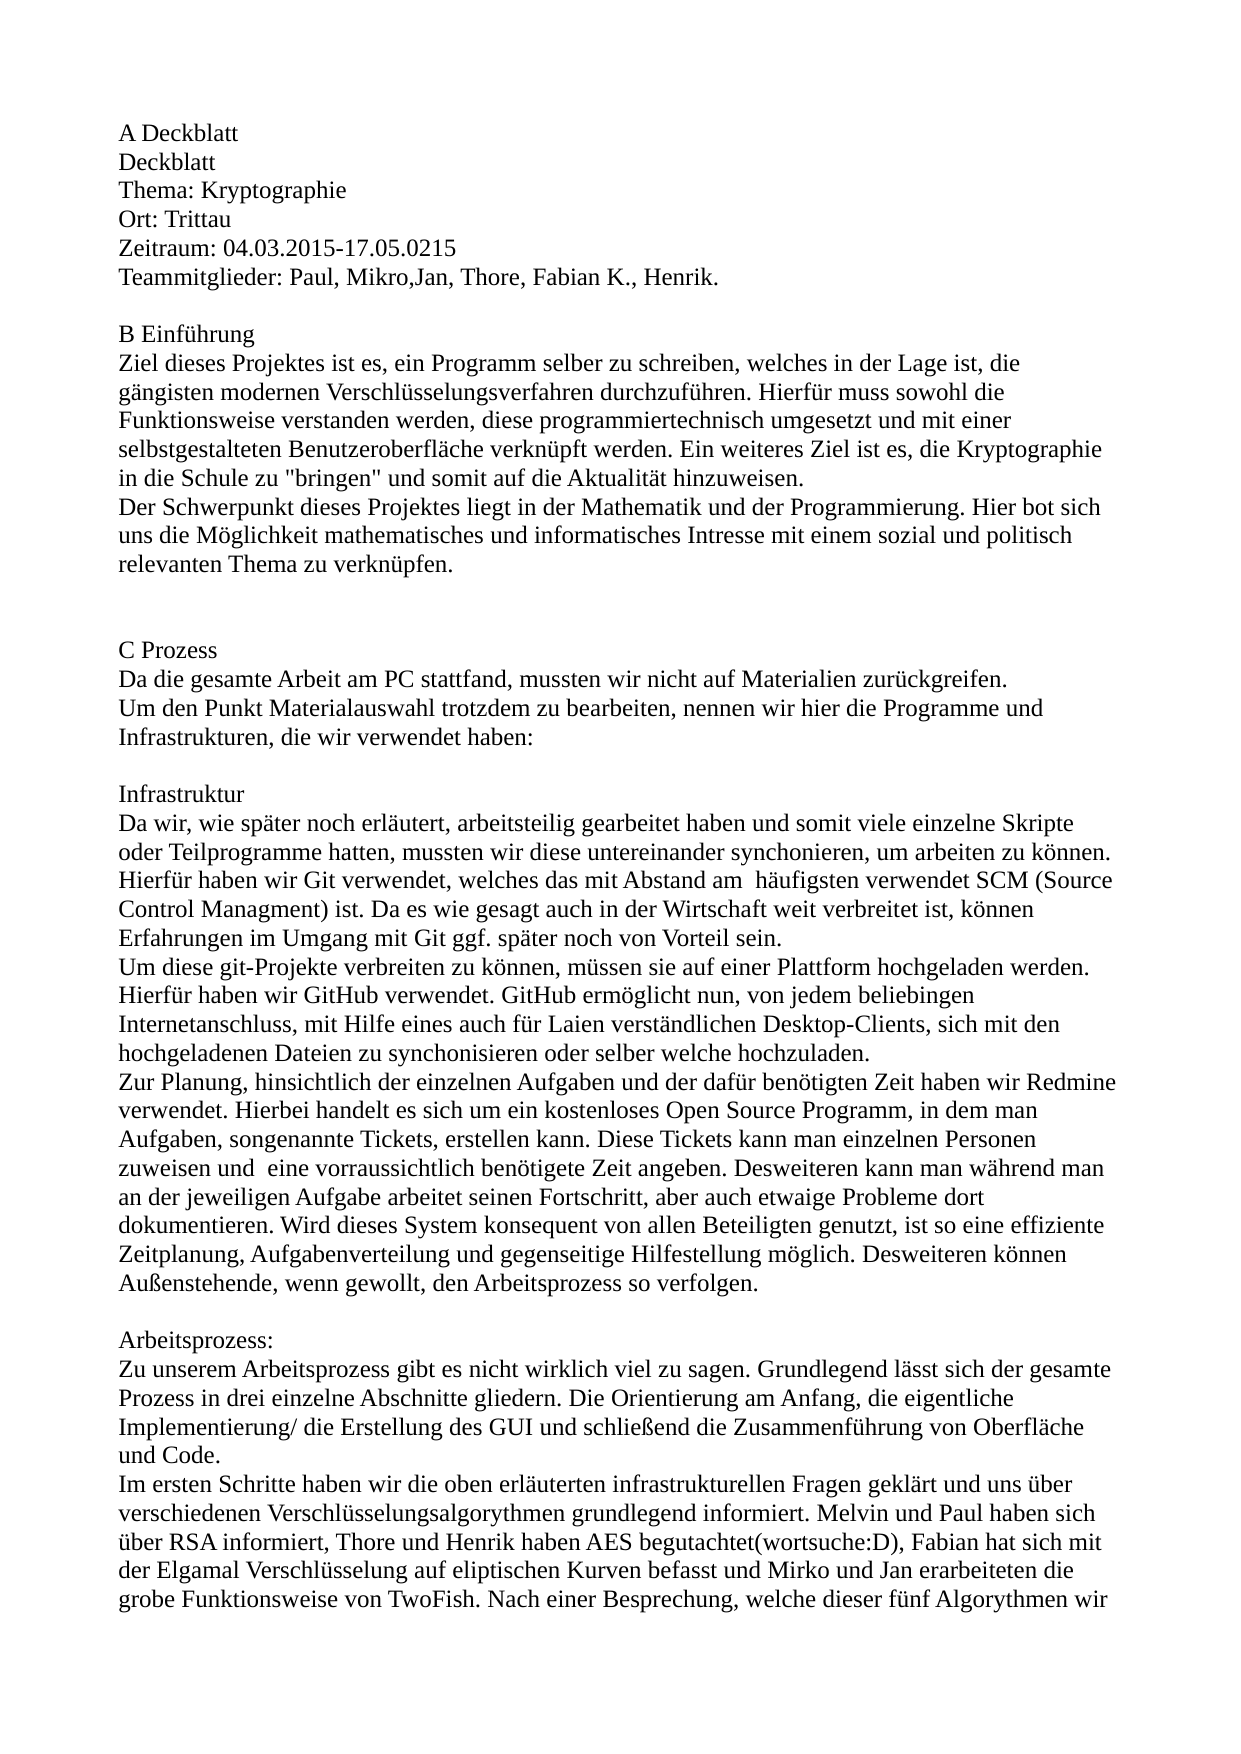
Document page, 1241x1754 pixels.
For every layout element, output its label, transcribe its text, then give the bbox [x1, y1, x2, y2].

text C Prozess [118, 636, 1122, 664]
text Der Schwerpunkt dieses Projektes liegt in der Mathematik und der Programmierung. Hier bot sich uns die Möglichkeit mathematisches und informatisches Intresse mit einem sozial und politisch relevanten Thema zu verknüpfen. [118, 492, 1122, 578]
text Zeitraum: 04.03.2015-17.05.0215 [118, 233, 1122, 262]
text Da wir, wie später noch erläutert, arbeitsteilig gearbeitet haben und somit viele einzelne Skripte oder Teilprogramme hatten, mussten wir diese untereinander synchonieren, um arbeiten zu können. Hierfür haben wir Git verwendet, welches das mit Abstand am häufigsten verwendet SCM (Source Control Managment) ist. Da es wie gesagt auch in der Wirtschaft weit verbreitet ist, können Erfahrungen im Umgang mit Git ggf. später noch von Vorteil sein. [118, 808, 1122, 952]
text Um den Punkt Materialauswahl trotzdem zu bearbeiten, nennen wir hier die Programme und Infrastrukturen, die wir verwendet haben: [118, 693, 1122, 751]
text Ziel dieses Projektes ist es, ein Programm selber zu schreiben, welches in der Lage ist, die gängisten modernen Verschlüsselungsverfahren durchzuführen. Hierfür muss sowohl die Funktionsweise verstanden werden, diese programmiertechnisch umgesetzt und mit einer selbstgestalteten Benutzeroberfläche verknüpft werden. Ein weiteres Ziel ist es, die Kryptographie in die Schule zu "bringen" und somit auf die Aktualität hinzuweisen. [118, 348, 1122, 492]
text Da die gesamte Arbeit am PC stattfand, mussten wir nicht auf Materialien zurückgreifen. [118, 664, 1122, 693]
text Um diese git-Projekte verbreiten zu können, müssen sie auf einer Plattform hochgeladen werden. Hierfür haben wir GitHub verwendet. GitHub ermöglicht nun, von jedem beliebingen Internetanschluss, mit Hilfe eines auch für Laien verständlichen Desktop-Clients, sich mit den hochgeladenen Dateien zu synchonisieren oder selber welche hochzuladen. [118, 952, 1122, 1067]
text A Deckblatt [118, 118, 1122, 147]
text Zur Planung, hinsichtlich der einzelnen Aufgaben und der dafür benötigten Zeit haben wir Redmine verwendet. Hierbei handelt es sich um ein kostenloses Open Source Programm, in dem man Aufgaben, songenannte Tickets, erstellen kann. Diese Tickets kann man einzelnen Personen zuweisen und eine vorraussichtlich benötigete Zeit angeben. Desweiteren kann man während man an der jeweiligen Aufgabe arbeitet seinen Fortschritt, aber auch etwaige Probleme dort dokumentieren. Wird dieses System konsequent von allen Beteiligten genutzt, ist so eine effiziente Zeitplanung, Aufgabenverteilung und gegenseitige Hilfestellung möglich. Desweiteren können Außenstehende, wenn gewollt, den Arbeitsprozess so verfolgen. [118, 1067, 1122, 1297]
text Ort: Trittau [118, 204, 1122, 233]
text Infrastruktur [118, 779, 1122, 808]
text Teammitglieder: Paul, Mikro,Jan, Thore, Fabian K., Henrik. [118, 262, 1122, 291]
text Thema: Kryptographie [118, 176, 1122, 204]
text Zu unserem Arbeitsprozess gibt es nicht wirklich viel zu sagen. Grundlegend lässt sich der gesamte Prozess in drei einzelne Abschnitte gliedern. Die Orientierung am Anfang, die eigentliche Implementierung/ die Erstellung des GUI und schließend die Zusammenführung von Oberfläche und Code. [118, 1354, 1122, 1469]
text Im ersten Schritte haben wir die oben erläuterten infrastrukturellen Fragen geklärt und uns über verschiedenen Verschlüsselungsalgorythmen grundlegend informiert. Melvin und Paul haben sich über RSA informiert, Thore und Henrik haben AES begutachtet(wortsuche:D), Fabian hat sich mit der Elgamal Verschlüsselung auf eliptischen Kurven befasst und Mirko und Jan erarbeiteten die grobe Funktionsweise von TwoFish. Nach einer Besprechung, welche dieser fünf Algorythmen wir [118, 1469, 1122, 1613]
text Deckblatt [118, 147, 1122, 176]
text B Einführung [118, 319, 1122, 348]
text Arbeitsprozess: [118, 1326, 1122, 1354]
